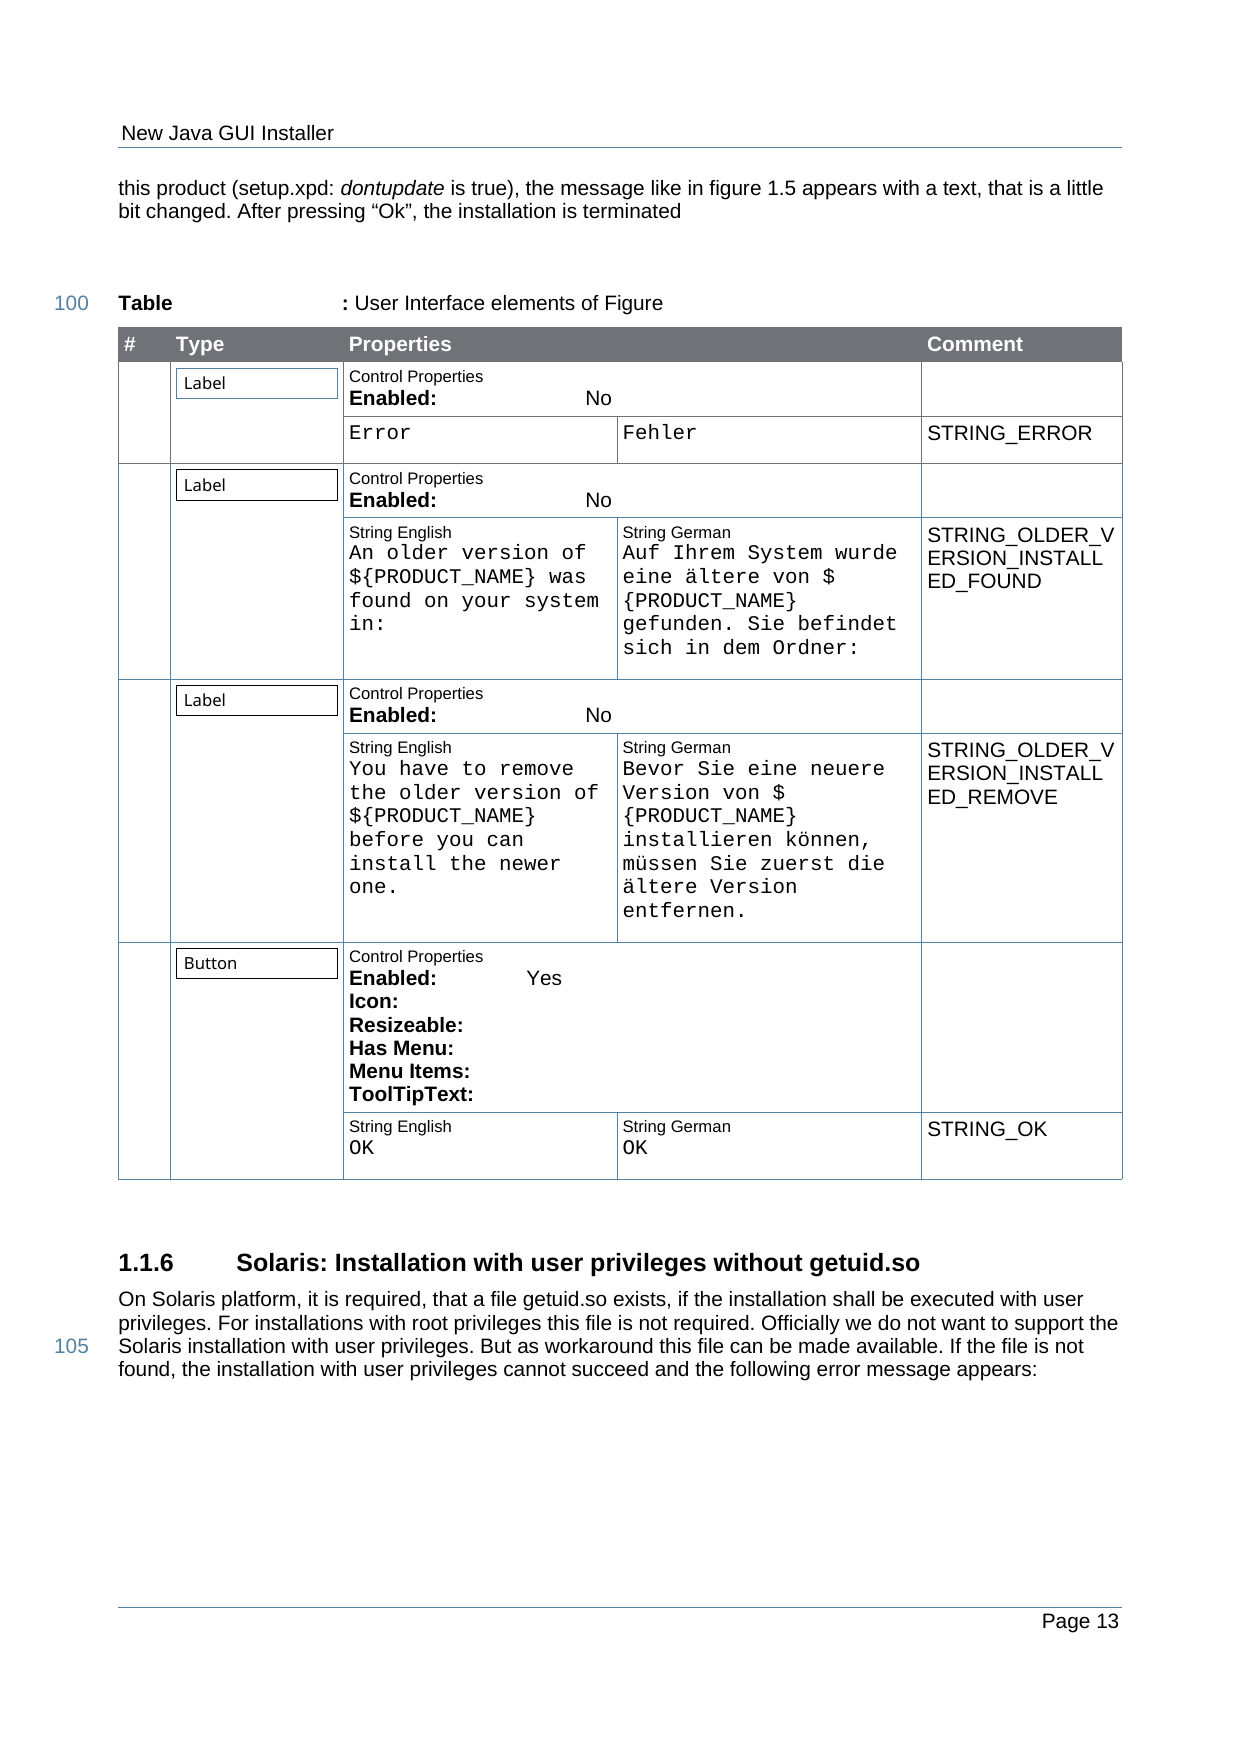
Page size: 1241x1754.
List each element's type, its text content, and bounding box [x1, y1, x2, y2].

table_cell <#> [119, 680, 170, 942]
table_header Control Properties Enabled: Yes Icon: <Yes/No> Resizeable: <Yes/No> Has Menu: <Yes/No> Menu Items: <Specify Items Here> ToolTipText: <Specify Text Here> [344, 943, 921, 1112]
table_cell STRING_OK [922, 1113, 1122, 1179]
table_cell STRING_ERROR [922, 417, 1122, 463]
table_header Comment [921, 327, 1122, 362]
table_cell [171, 943, 343, 1179]
table_header Properties [343, 327, 921, 362]
table_header [922, 464, 1122, 517]
table_cell [171, 362, 343, 463]
table_header Type [170, 327, 343, 362]
table_header # [118, 327, 170, 362]
table_cell <#> [119, 464, 170, 679]
subtitle Solaris: Installation with user privileges without getuid.so [118, 1248, 1122, 1276]
table_cell [171, 680, 343, 942]
table_cell String English An older version of ${PRODUCT_NAME} was found on your system in: [344, 518, 617, 679]
text On Solaris platform, it is required, that a file getuid.so exists, if the installation shall be executed with user privileges. For installations with root privileges this file is not required. Officially we do not want to support the Solaris installation with user privileges. But as workaround this file can be made available. If the file is not found, the installation with user privileges cannot succeed and the following error message appears: [118, 1288, 1122, 1381]
table_cell Error [344, 417, 617, 463]
table_header Control Properties Enabled: No [344, 362, 921, 416]
table_cell String English OK [344, 1113, 617, 1179]
table_header [922, 943, 1122, 1112]
table_cell String German OK [618, 1113, 921, 1179]
table_cell String English You have to remove the older version of ${PRODUCT_NAME} before you can install the newer one. [344, 734, 617, 942]
table_cell String German Bevor Sie eine neuere Version von ${PRODUCT_NAME} installieren können, müssen Sie zuerst die ältere Version entfernen. [618, 734, 921, 942]
table_cell Fehler [618, 417, 921, 463]
table_header Control Properties Enabled: No [344, 680, 921, 733]
table_header [922, 362, 1122, 416]
table_cell STRING_OLDER_VERSION_INSTALLED_REMOVE [922, 734, 1122, 942]
text Table <Table Number>: User Interface elements of Figure <Figure Number> [118, 292, 1122, 315]
table_cell <#> [119, 943, 170, 1179]
table_cell String German Auf Ihrem System wurde eine ältere von ${PRODUCT_NAME} gefunden. Sie befindet sich in dem Ordner: [618, 518, 921, 679]
table_header [922, 680, 1122, 733]
table_cell <#> [119, 362, 170, 463]
text this product (setup.xpd: dontupdate is true), the message like in figure 1.5 appears with a text, that is a little bit changed. After pressing “Ok”, the installation is terminated [118, 177, 1122, 223]
table_header Control Properties Enabled: No [344, 464, 921, 517]
table_cell STRING_OLDER_VERSION_INSTALLED_FOUND [922, 518, 1122, 679]
table_cell [171, 464, 343, 679]
